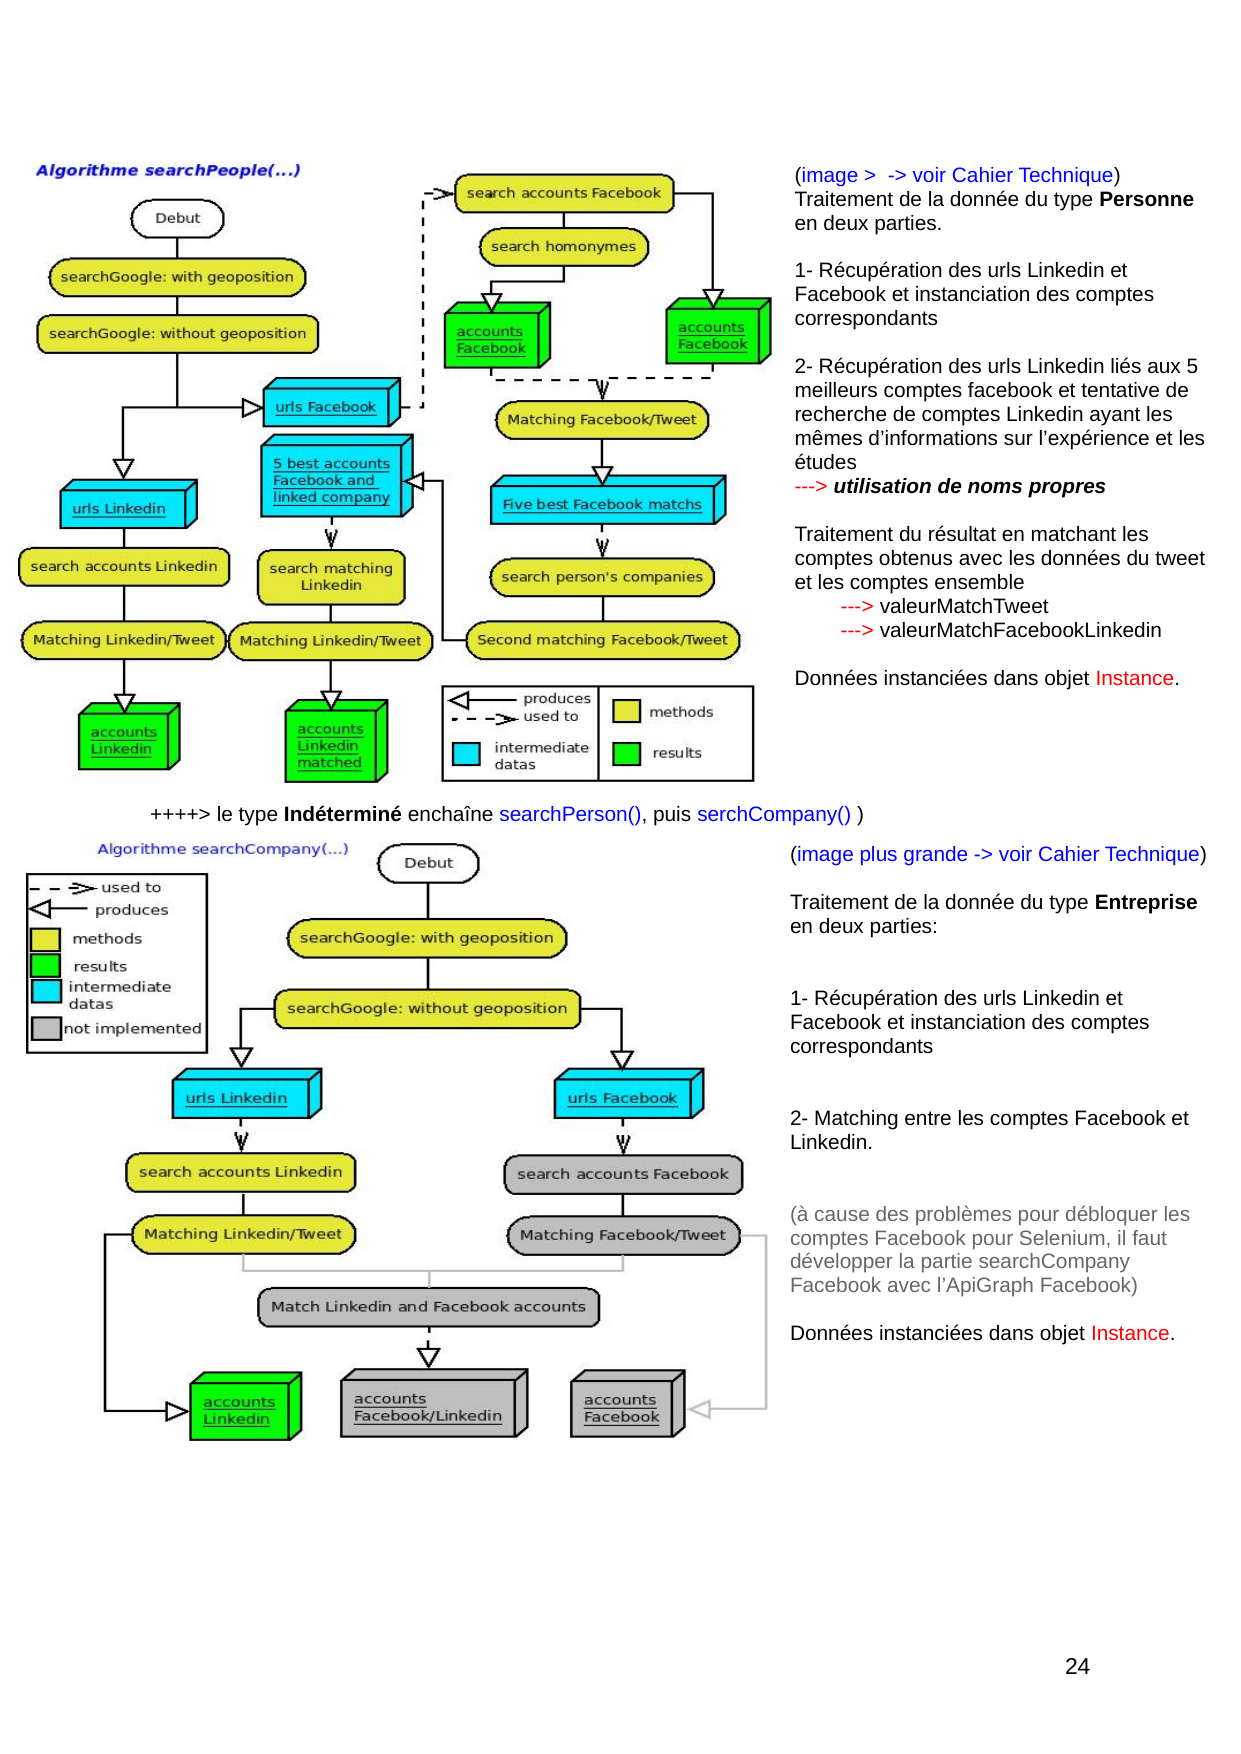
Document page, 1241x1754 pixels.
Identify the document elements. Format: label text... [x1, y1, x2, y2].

text ++++> le type Indéterminé enchaîne searchPerson(), puis serchCompany() ) [150, 802, 1090, 826]
table_header (image > -> voir Cahier Technique) Traitement de la donnée du type Personne en deux parties. 1- Récupération des urls Linkedin et Facebook et instanciation des comptes correspondants 2- Récupération des urls Linkedin liés aux 5 meilleurs comptes facebook et tentative de recherche de comptes Linkedin ayant les mêmes d’informations sur l’expérience et les études ---> utilisation de noms propres Traitement du résultat en matchant les comptes obtenus avec les données du tweet et les comptes ensemble ---> valeurMatchTweet ---> valeurMatchFacebookLinkedin Données instanciées dans objet Instance. [785, 152, 1227, 800]
table_header (image plus grande -> voir Cahier Technique) Traitement de la donnée du type Entreprise en deux parties: 1- Récupération des urls Linkedin et Facebook et instanciation des comptes correspondants 2- Matching entre les comptes Facebook et Linkedin. (à cause des problèmes pour débloquer les comptes Facebook pour Selenium, il faut développer la partie searchCompany Facebook avec l’ApiGraph Facebook) Données instanciées dans objet Instance. [780, 832, 1227, 1461]
picture [26, 842, 769, 1442]
picture [18, 162, 774, 785]
table_header [4, 832, 778, 1461]
table_header [1, 152, 783, 800]
